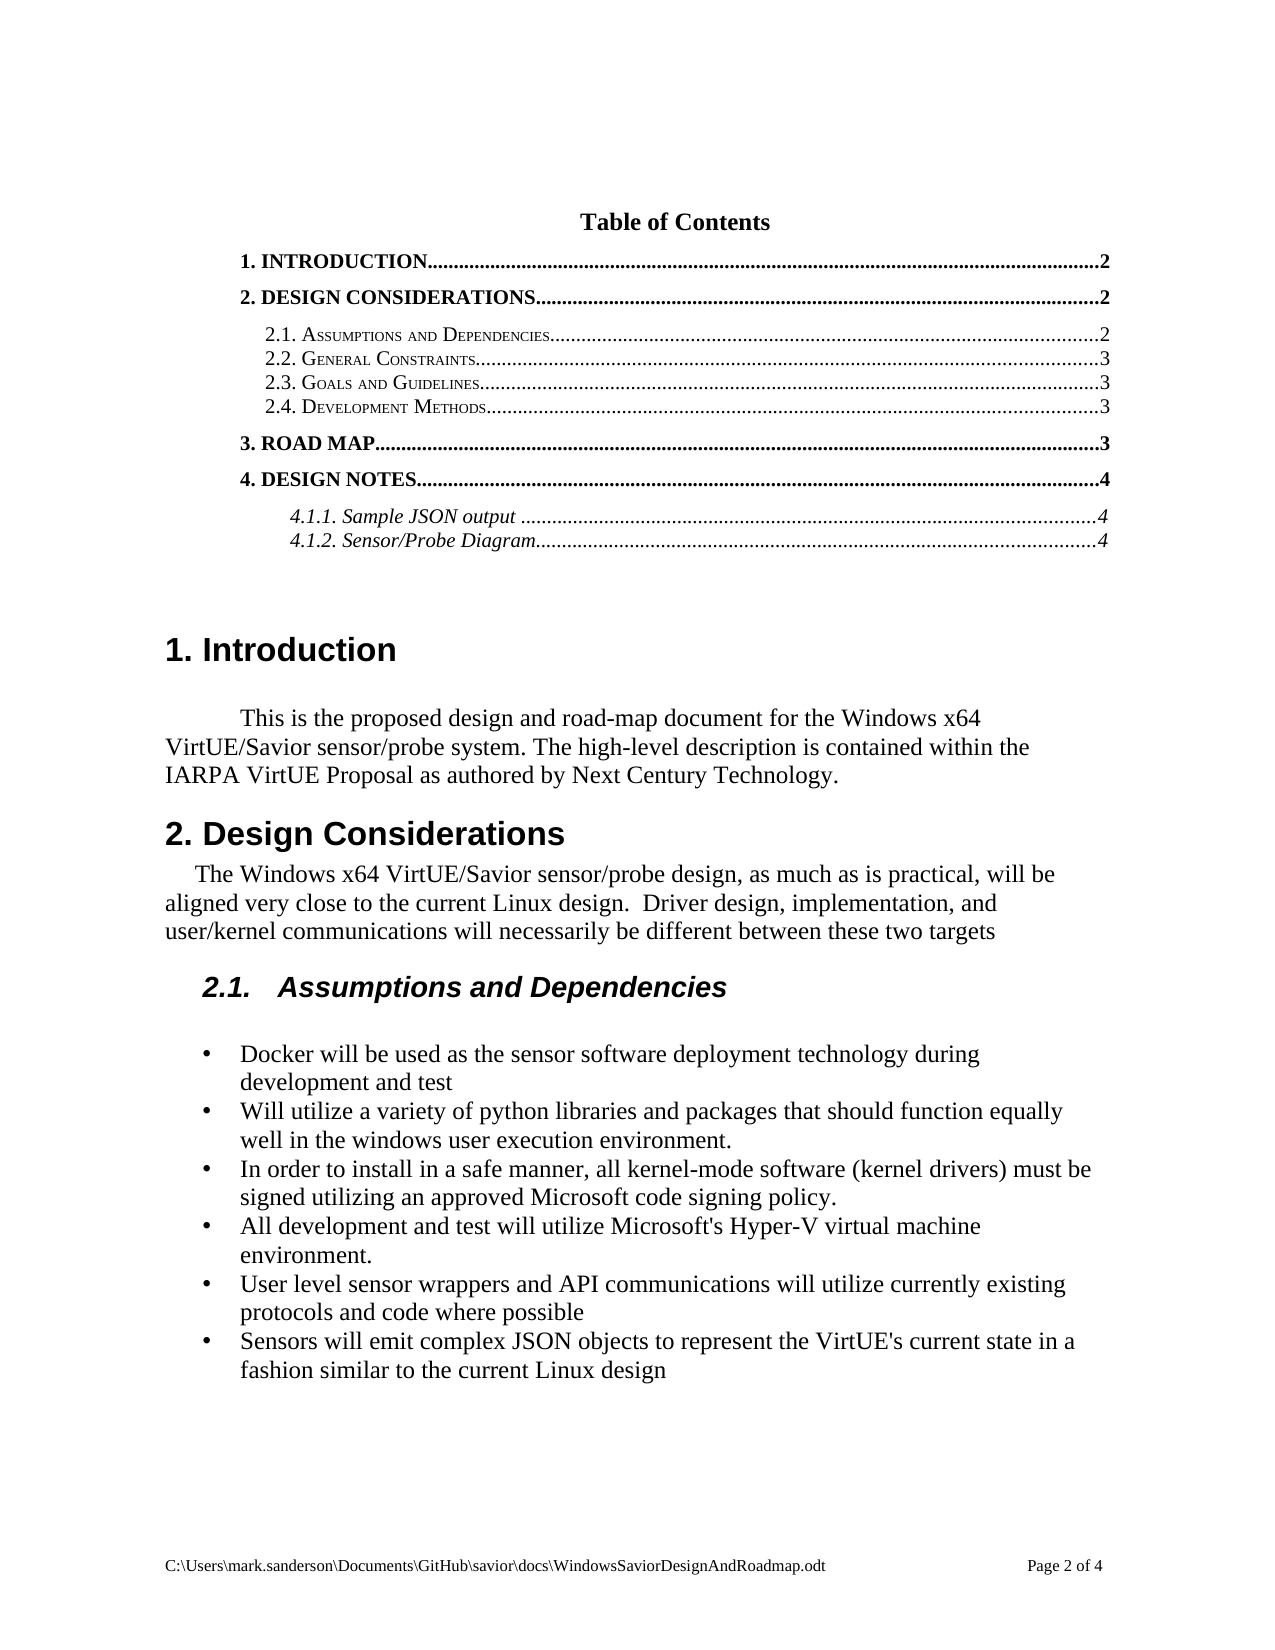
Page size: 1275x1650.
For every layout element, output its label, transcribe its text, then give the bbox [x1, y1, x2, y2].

text 2.3. Goals and Guidelines 3 [190, 370, 1110, 394]
text 4.1.2. Sensor/Probe Diagram 4 [215, 528, 1110, 552]
text 2. Design Considerations 2 [165, 285, 1110, 309]
subtitle Introduction [165, 629, 1110, 668]
text 1. Introduction 2 [165, 249, 1110, 273]
text This is the proposed design and road-map document for the Windows x64 VirtUE/Savior sensor/probe system. The high-level description is contained within the IARPA VirtUE Proposal as authored by Next Century Technology. [165, 703, 1110, 789]
subtitle Assumptions and Dependencies [202, 970, 1110, 1004]
list In order to install in a safe manner, all kernel-mode software (kernel drivers) must be signed utilizing an approved Microsoft code signing policy. [202, 1154, 1110, 1211]
text The Windows x64 VirtUE/Savior sensor/probe design, as much as is practical, will be aligned very close to the current Linux design. Driver design, implementation, and user/kernel communications will necessarily be different between these two targets [165, 859, 1110, 945]
list Docker will be used as the sensor software deployment technology during development and test [202, 1039, 1110, 1096]
list Sensors will emit complex JSON objects to represent the VirtUE's current state in a fashion similar to the current Linux design [202, 1326, 1110, 1384]
text 4.1.1. Sample JSON output 4 [215, 504, 1110, 528]
text Table of Contents [165, 207, 1110, 236]
list User level sensor wrappers and API communications will utilize currently existing protocols and code where possible [202, 1269, 1110, 1326]
text 2.2. General Constraints 3 [190, 346, 1110, 370]
list Will utilize a variety of python libraries and packages that should function equally well in the windows user execution environment. [202, 1096, 1110, 1154]
text 3. Road Map 3 [165, 431, 1110, 455]
list All development and test will utilize Microsoft's Hyper-V virtual machine environment. [202, 1211, 1110, 1269]
text 2.1. Assumptions and Dependencies 2 [190, 322, 1110, 346]
text 2.4. Development Methods 3 [190, 394, 1110, 418]
text 4. Design Notes 4 [165, 467, 1110, 491]
subtitle Design Considerations [165, 814, 1110, 853]
